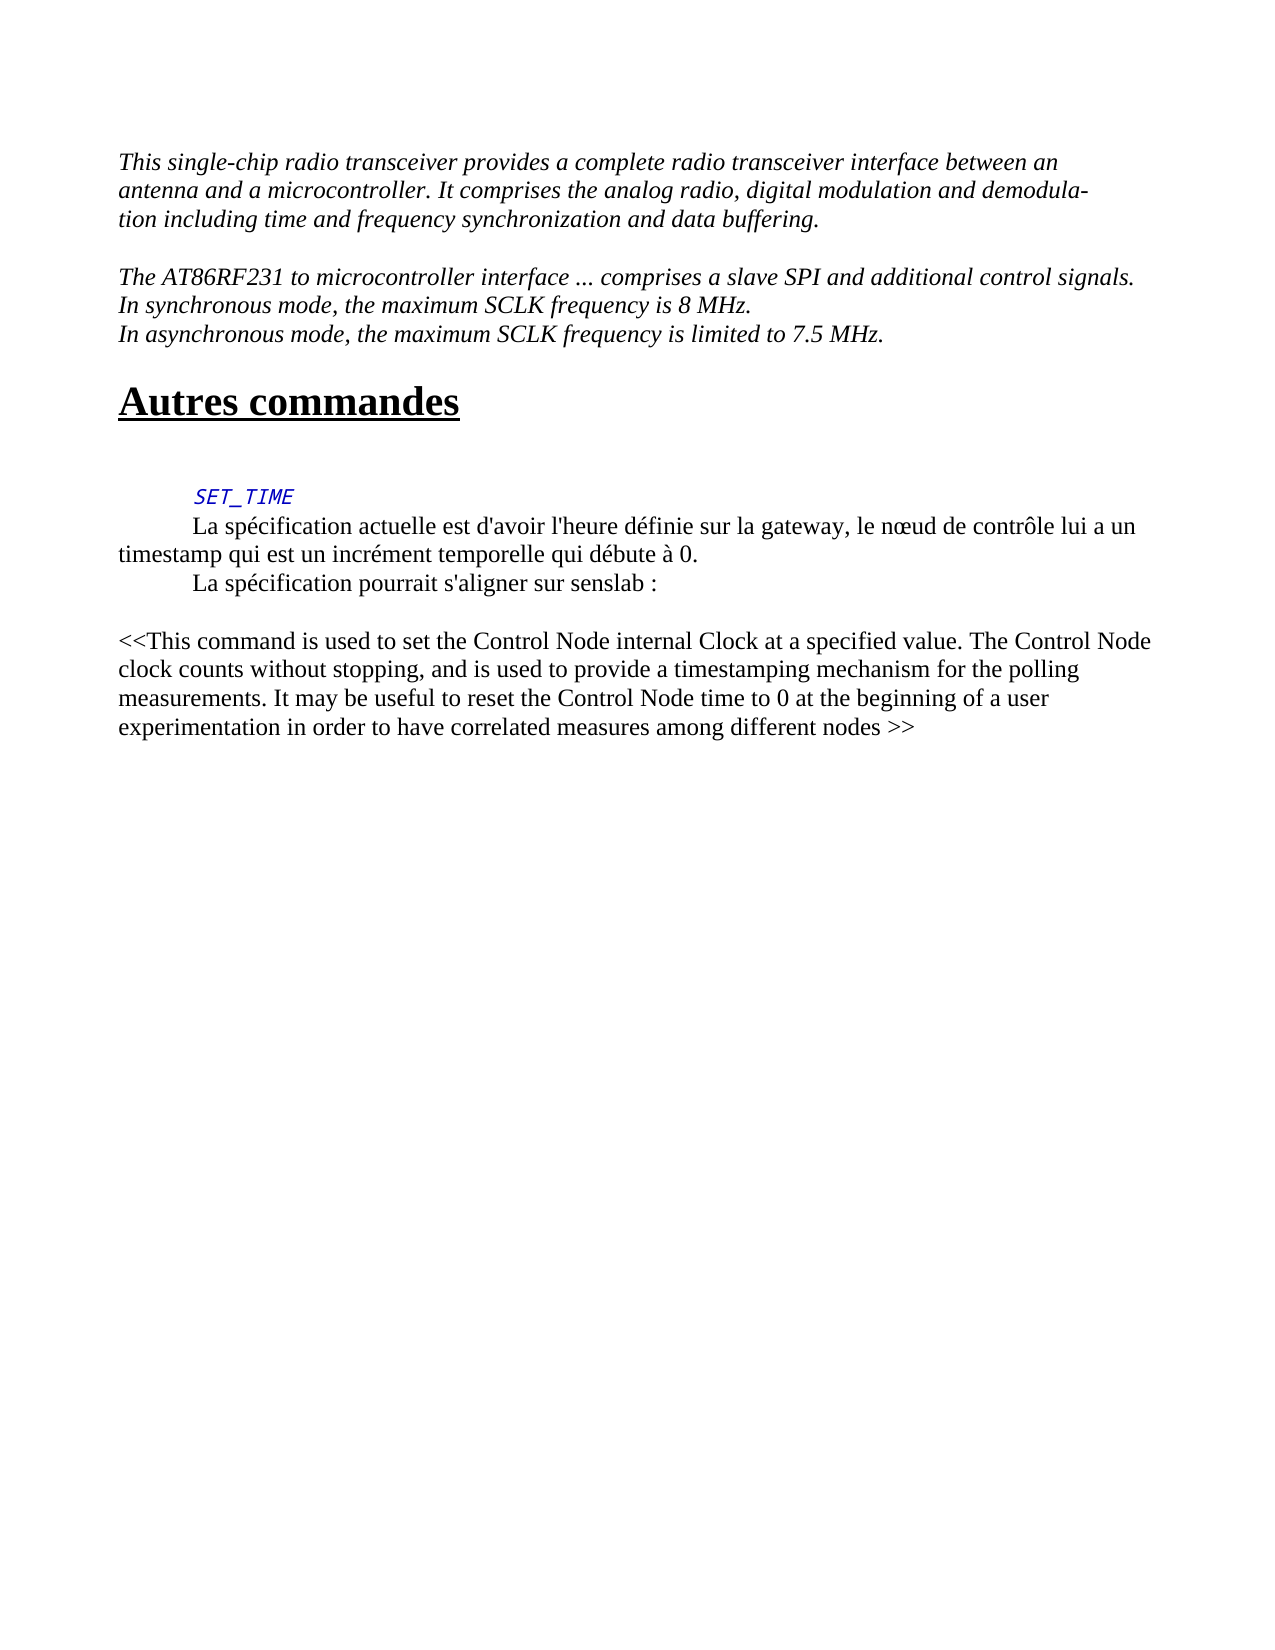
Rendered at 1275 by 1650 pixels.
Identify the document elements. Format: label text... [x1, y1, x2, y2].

text This single-chip radio transceiver provides a complete radio transceiver interface between an [118, 147, 1157, 176]
text In synchronous mode, the maximum SCLK frequency is 8 MHz. [118, 291, 1157, 319]
text SET_TIME [118, 482, 1157, 511]
text La spécification pourrait s'aligner sur senslab : [118, 568, 1157, 597]
text The AT86RF231 to microcontroller interface ... comprises a slave SPI and additional control signals. [118, 262, 1157, 291]
text In asynchronous mode, the maximum SCLK frequency is limited to 7.5 MHz. [118, 319, 1157, 348]
text La spécification actuelle est d'avoir l'heure définie sur la gateway, le nœud de contrôle lui a un timestamp qui est un incrément temporelle qui débute à 0. [118, 511, 1157, 568]
text antenna and a microcontroller. It comprises the analog radio, digital modulation and demodula- [118, 176, 1157, 204]
text <<This command is used to set the Control Node internal Clock at a specified value. The Control Node clock counts without stopping, and is used to provide a timestamping mechanism for the polling measurements. It may be useful to reset the Control Node time to 0 at the beginning of a user experimentation in order to have correlated measures among different nodes >> [118, 626, 1157, 741]
text tion including time and frequency synchronization and data buffering. [118, 204, 1157, 233]
text Autres commandes [118, 377, 1157, 425]
